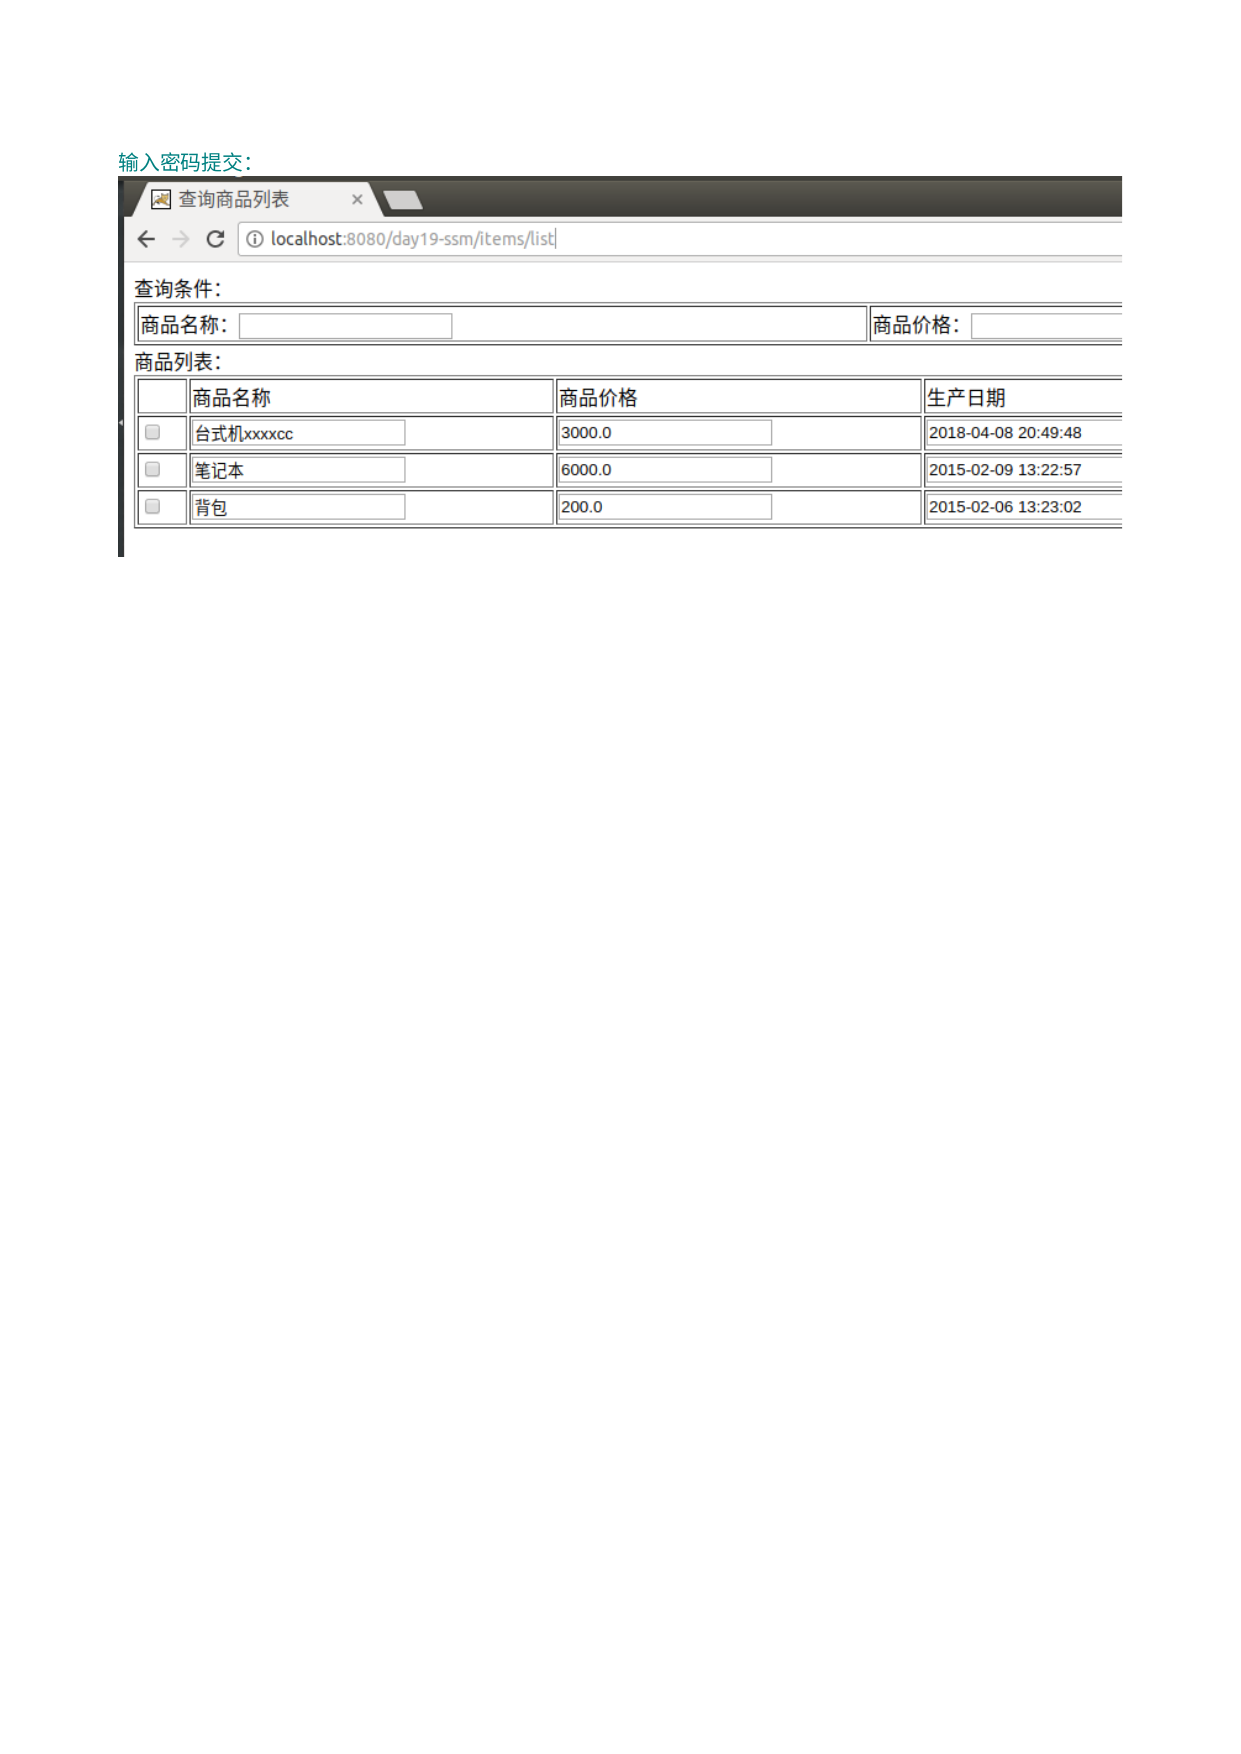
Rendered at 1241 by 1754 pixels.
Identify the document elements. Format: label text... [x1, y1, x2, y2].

picture [118, 176, 1123, 557]
text 输入密码提交： [118, 147, 1122, 176]
